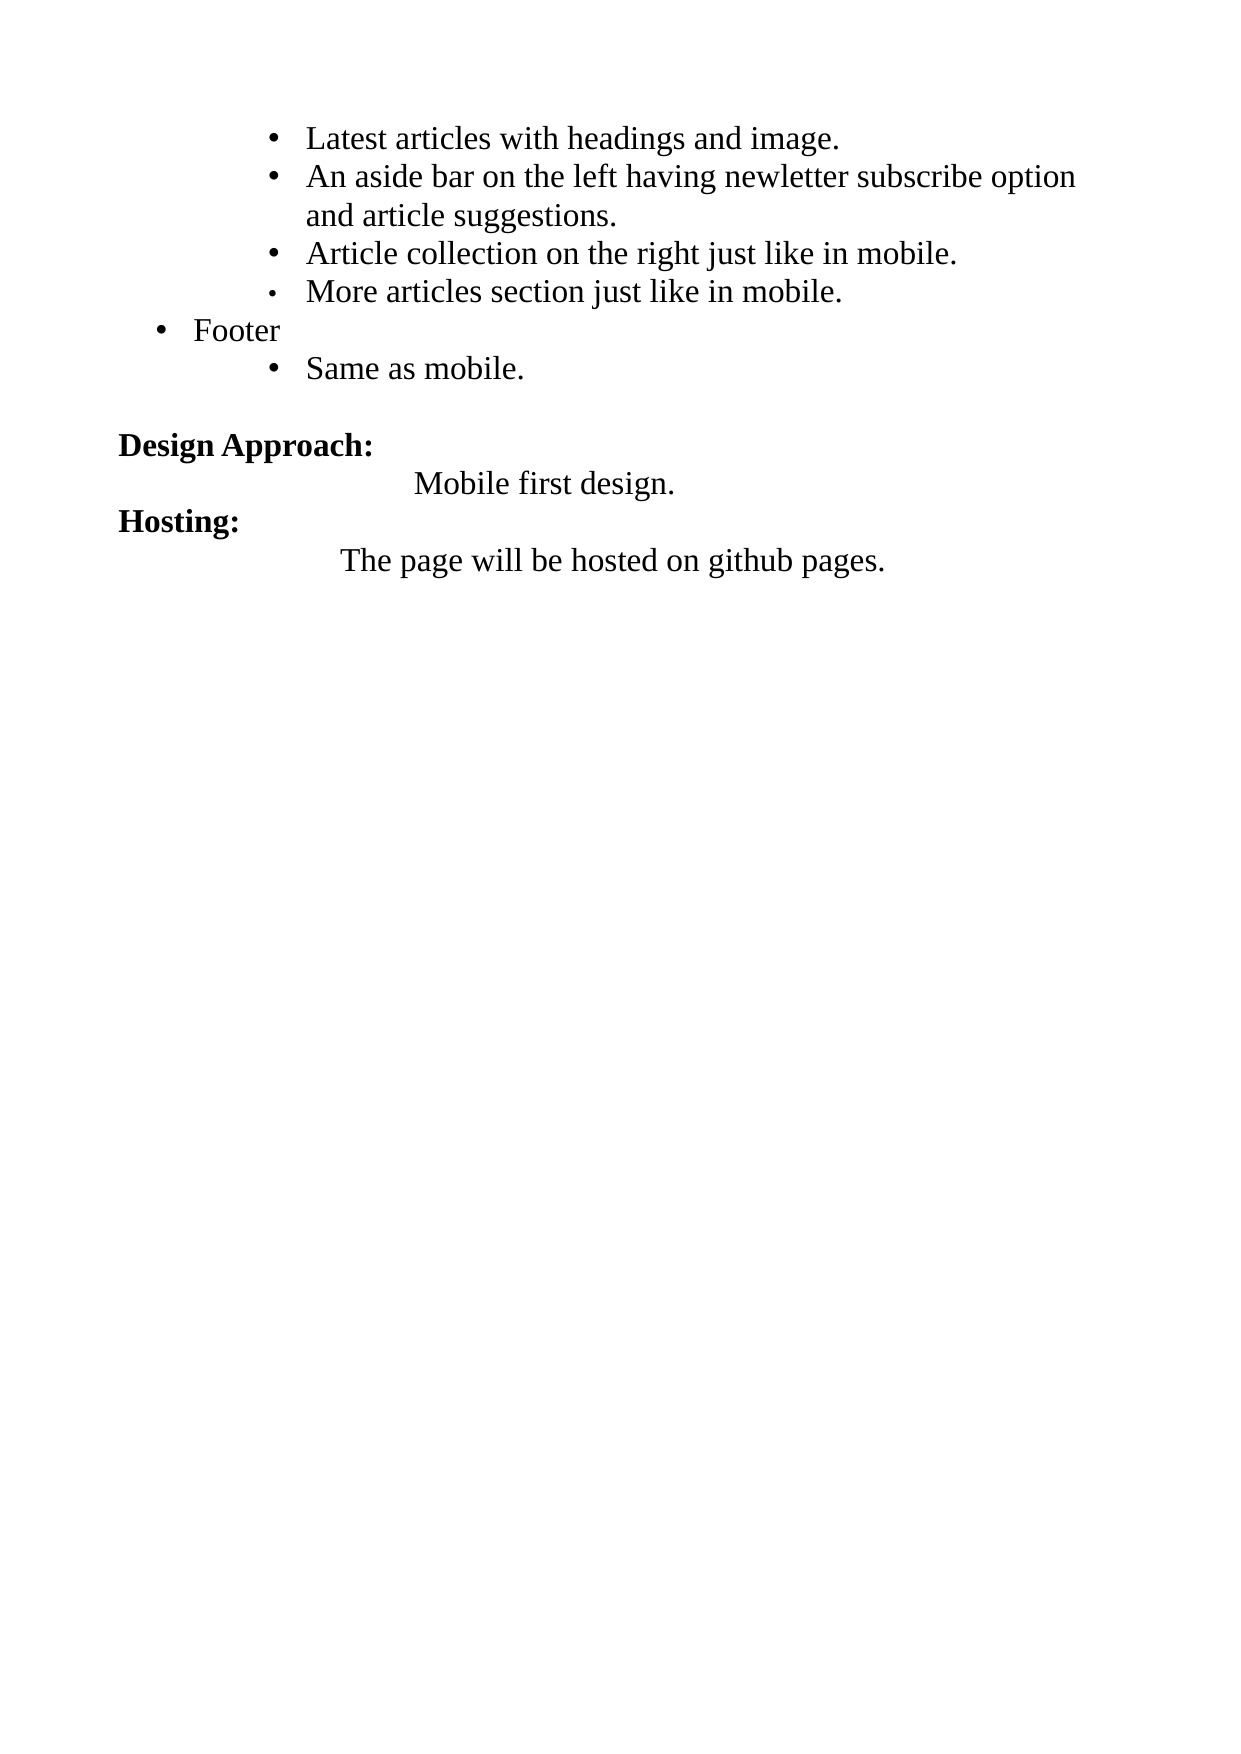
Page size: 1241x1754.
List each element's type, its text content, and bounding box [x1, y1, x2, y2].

list Footer [156, 310, 1122, 348]
list Article collection on the right just like in mobile. [268, 233, 1122, 271]
list An aside bar on the left having newletter subscribe option and article suggestions. [268, 156, 1122, 233]
list Same as mobile. [268, 348, 1122, 386]
text Design Approach: Mobile first design. [118, 425, 1122, 501]
list Latest articles with headings and image. [268, 118, 1122, 156]
text Hosting: The page will be hosted on github pages. [118, 501, 1122, 578]
list More articles section just like in mobile. [268, 271, 1122, 310]
